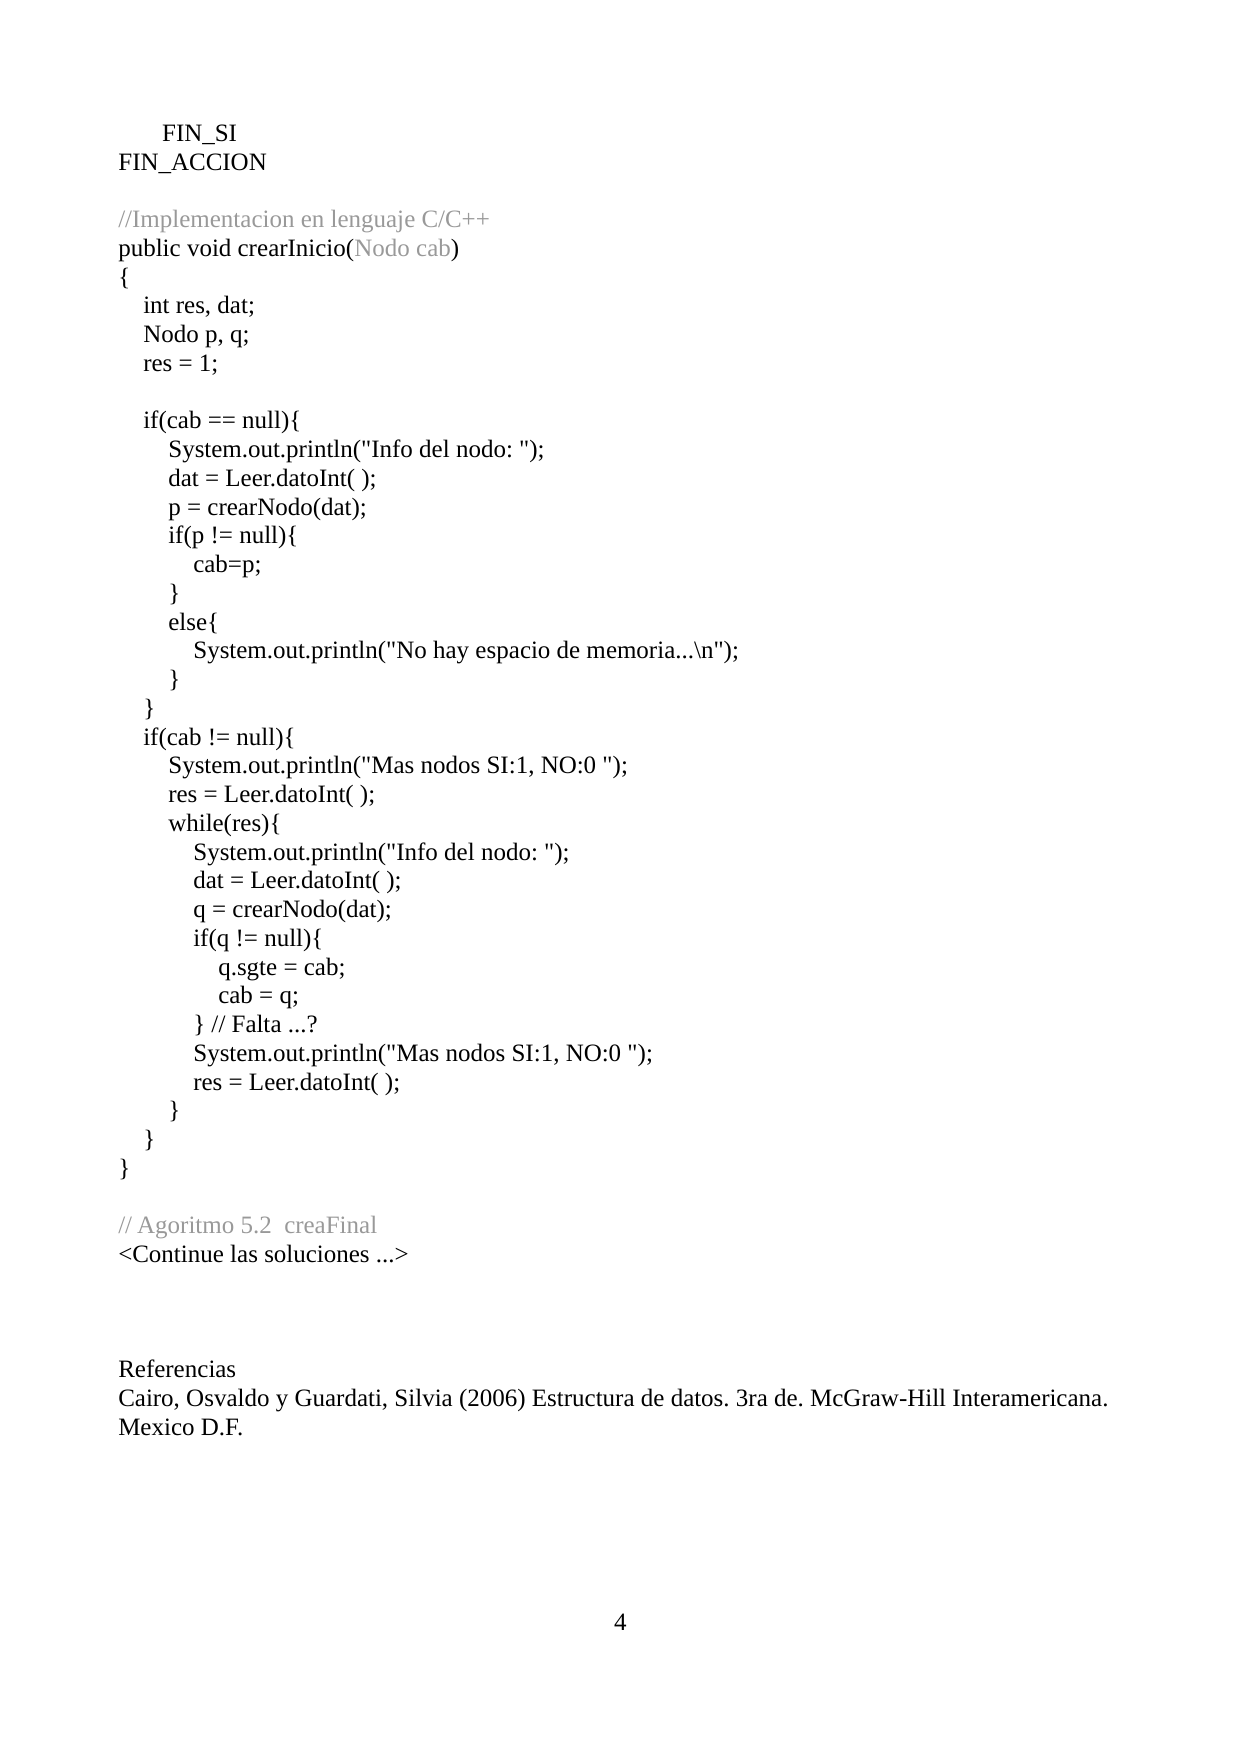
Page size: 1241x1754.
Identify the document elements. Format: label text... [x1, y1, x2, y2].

text System.out.println("Info del nodo: "); [118, 837, 1122, 866]
text } [118, 1124, 1122, 1153]
text Referencias [118, 1354, 1122, 1383]
text p = crearNodo(dat); [118, 492, 1122, 521]
text q.sgte = cab; [118, 952, 1122, 981]
text System.out.println("No hay espacio de memoria...\n"); [118, 636, 1122, 664]
text dat = Leer.datoInt( ); [118, 463, 1122, 492]
text } [118, 578, 1122, 607]
text while(res){ [118, 808, 1122, 837]
text { [118, 262, 1122, 291]
text FIN_SI [118, 118, 1122, 147]
text res = 1; [118, 348, 1122, 377]
text } [118, 664, 1122, 693]
text if(cab != null){ [118, 722, 1122, 751]
text cab=p; [118, 549, 1122, 578]
text // Agoritmo 5.2 creaFinal [118, 1211, 1122, 1239]
text <Continue las soluciones ...> [118, 1239, 1122, 1268]
text System.out.println("Info del nodo: "); [118, 434, 1122, 463]
text } // Falta ...? [118, 1009, 1122, 1038]
text if(cab == null){ [118, 406, 1122, 434]
text else{ [118, 607, 1122, 636]
text //Implementacion en lenguaje C/C++ [118, 204, 1122, 233]
text FIN_ACCION [118, 147, 1122, 176]
text dat = Leer.datoInt( ); [118, 866, 1122, 894]
text res = Leer.datoInt( ); [118, 779, 1122, 808]
text Cairo, Osvaldo y Guardati, Silvia (2006) Estructura de datos. 3ra de. McGraw-Hill Interamericana. Mexico D.F. [118, 1383, 1122, 1441]
text } [118, 1153, 1122, 1182]
text int res, dat; [118, 291, 1122, 319]
text Nodo p, q; [118, 319, 1122, 348]
text System.out.println("Mas nodos SI:1, NO:0 "); [118, 1038, 1122, 1067]
text q = crearNodo(dat); [118, 894, 1122, 923]
text if(q != null){ [118, 923, 1122, 952]
text } [118, 1096, 1122, 1124]
text System.out.println("Mas nodos SI:1, NO:0 "); [118, 751, 1122, 779]
text public void crearInicio(Nodo cab) [118, 233, 1122, 262]
text res = Leer.datoInt( ); [118, 1067, 1122, 1096]
text if(p != null){ [118, 521, 1122, 549]
text cab = q; [118, 981, 1122, 1009]
text } [118, 693, 1122, 722]
